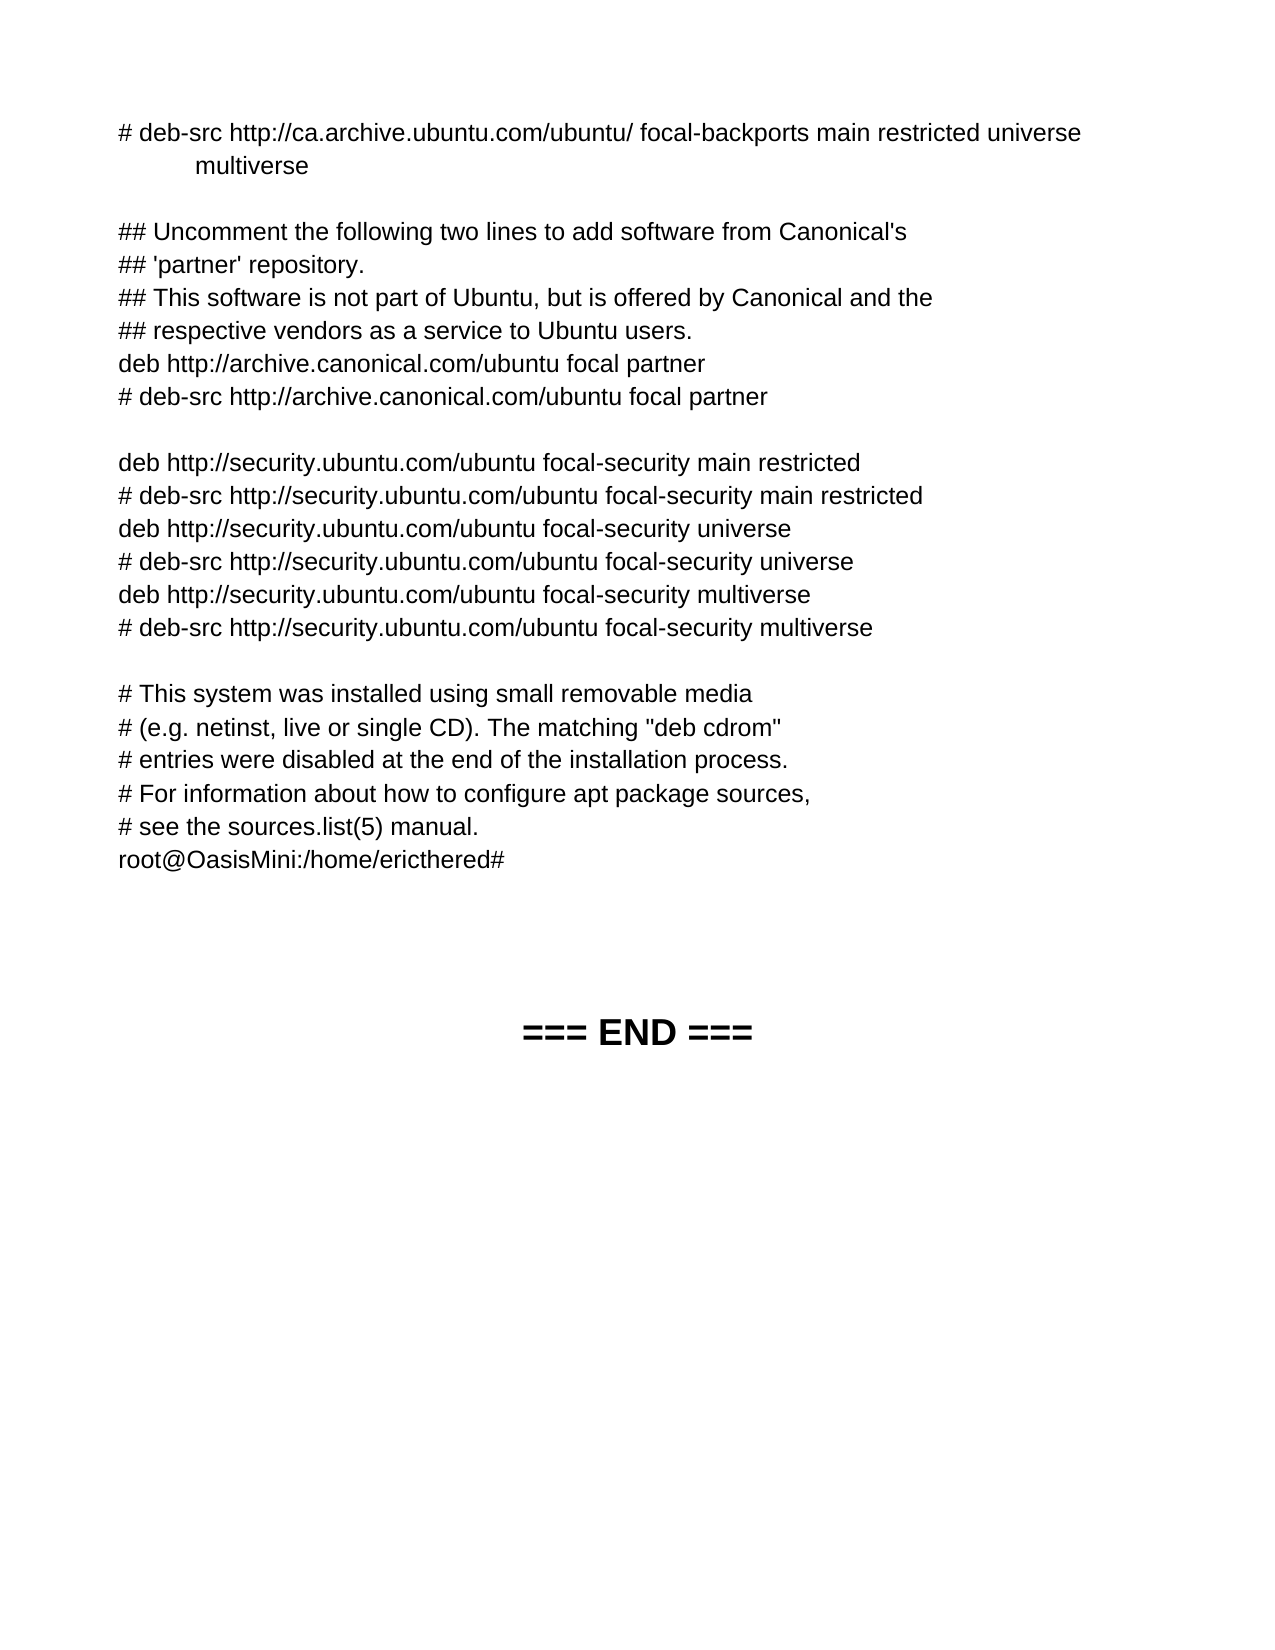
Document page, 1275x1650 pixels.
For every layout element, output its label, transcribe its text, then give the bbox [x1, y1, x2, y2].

text # For information about how to configure apt package sources, [118, 778, 1157, 807]
text deb http://security.ubuntu.com/ubuntu focal-security multiverse [118, 580, 1157, 609]
text deb http://security.ubuntu.com/ubuntu focal-security universe [118, 514, 1157, 543]
text # entries were disabled at the end of the installation process. [118, 746, 1157, 774]
text # deb-src http://ca.archive.ubuntu.com/ubuntu/ focal-backports main restricted universe multiverse [118, 118, 1157, 180]
text # deb-src http://security.ubuntu.com/ubuntu focal-security main restricted [118, 481, 1157, 510]
text # This system was installed using small removable media [118, 679, 1157, 708]
text ## 'partner' repository. [118, 250, 1157, 279]
text deb http://archive.canonical.com/ubuntu focal partner [118, 349, 1157, 378]
text # deb-src http://archive.canonical.com/ubuntu focal partner [118, 382, 1157, 411]
text === END === [118, 1010, 1157, 1053]
text # see the sources.list(5) manual. [118, 812, 1157, 840]
text ## respective vendors as a service to Ubuntu users. [118, 316, 1157, 345]
text deb http://security.ubuntu.com/ubuntu focal-security main restricted [118, 448, 1157, 477]
text # (e.g. netinst, live or single CD). The matching "deb cdrom" [118, 712, 1157, 741]
text ## Uncomment the following two lines to add software from Canonical's [118, 217, 1157, 246]
text # deb-src http://security.ubuntu.com/ubuntu focal-security multiverse [118, 613, 1157, 642]
text # deb-src http://security.ubuntu.com/ubuntu focal-security universe [118, 547, 1157, 576]
text ## This software is not part of Ubuntu, but is offered by Canonical and the [118, 283, 1157, 312]
text root@OasisMini:/home/ericthered# [118, 844, 1157, 873]
